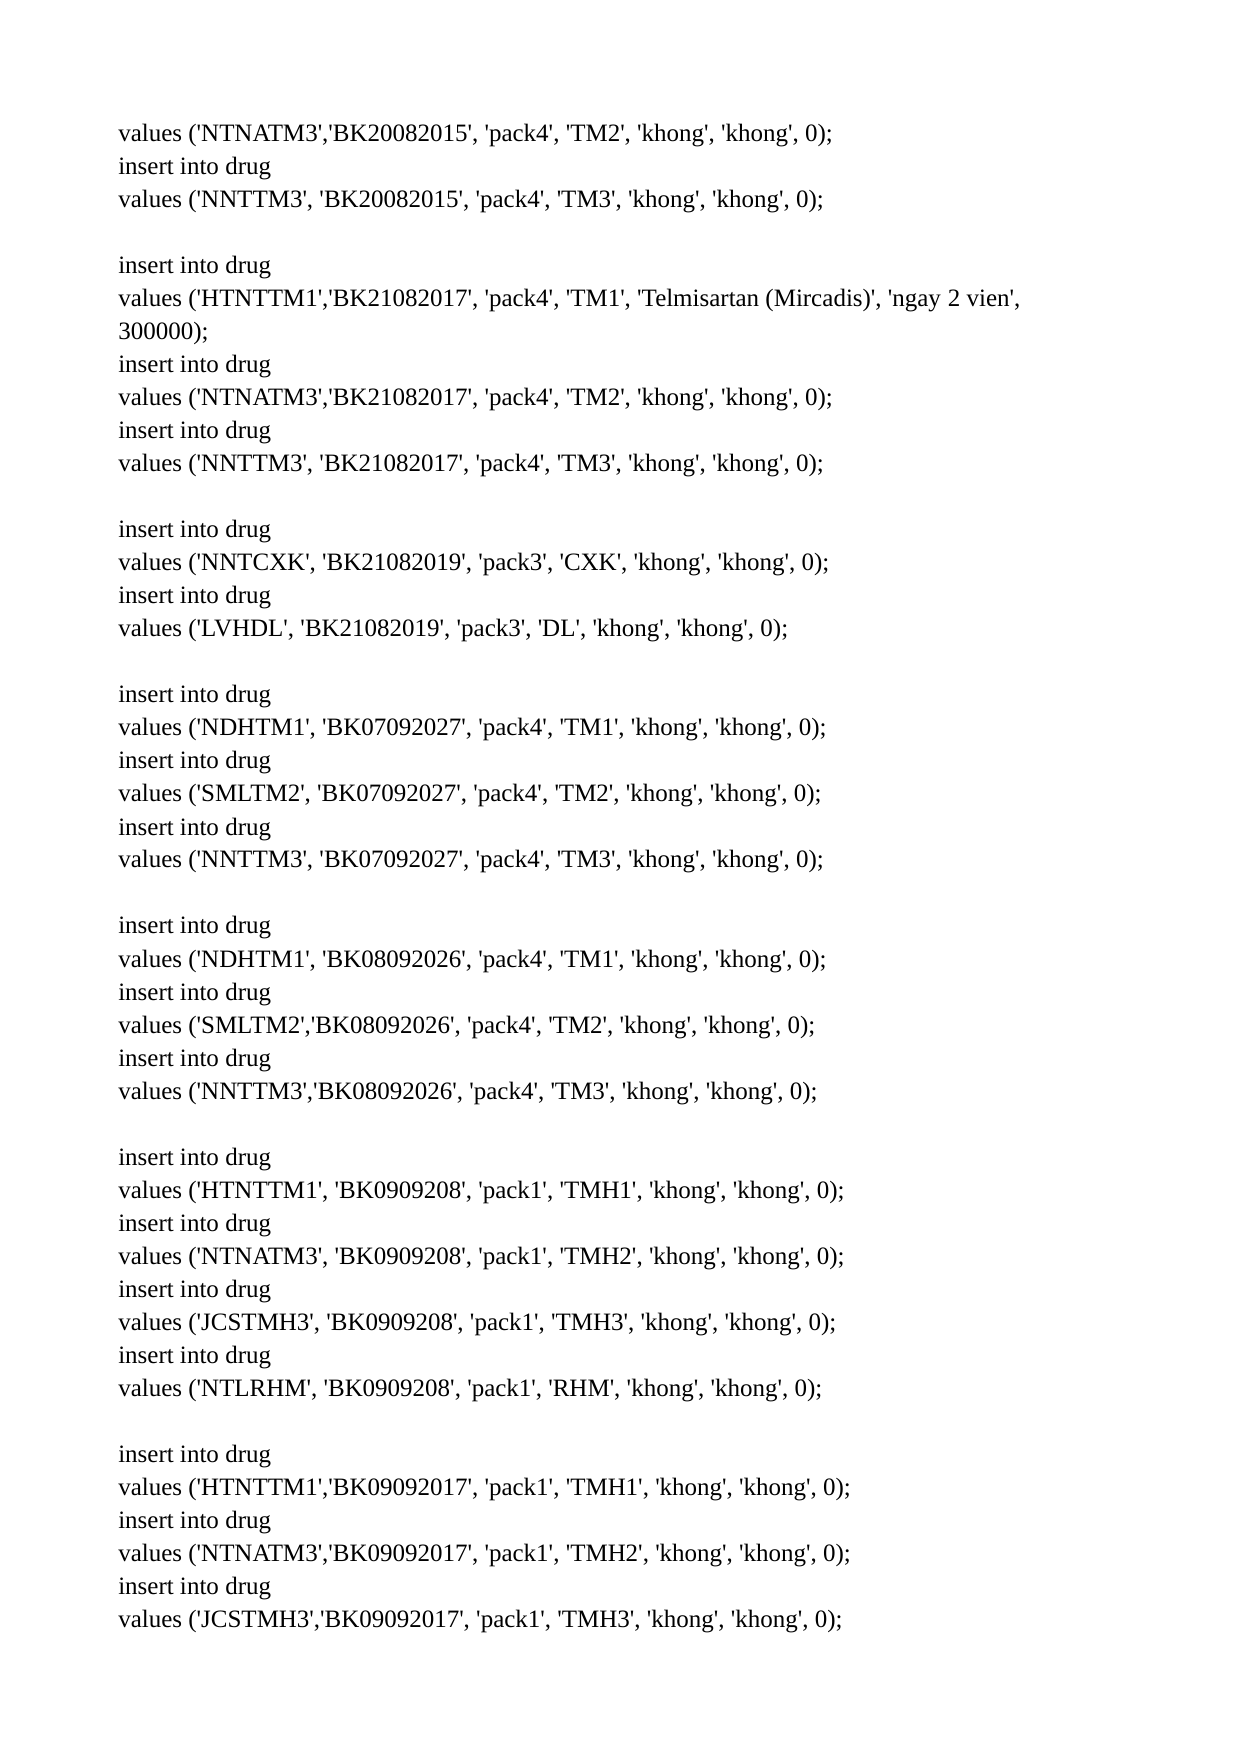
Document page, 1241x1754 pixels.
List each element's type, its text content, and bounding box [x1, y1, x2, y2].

text insert into drug [118, 1043, 1122, 1071]
text insert into drug [118, 151, 1122, 180]
text insert into drug [118, 1571, 1122, 1600]
text insert into drug [118, 514, 1122, 543]
text values ('JCSTMH3','BK09092017', 'pack1', 'TMH3', 'khong', 'khong', 0); [118, 1604, 1122, 1633]
text values ('NNTTM3', 'BK07092027', 'pack4', 'TM3', 'khong', 'khong', 0); [118, 844, 1122, 873]
text insert into drug [118, 1340, 1122, 1369]
text values ('NNTTM3', 'BK21082017', 'pack4', 'TM3', 'khong', 'khong', 0); [118, 448, 1122, 477]
text insert into drug [118, 250, 1122, 279]
text values ('NTNATM3','BK21082017', 'pack4', 'TM2', 'khong', 'khong', 0); [118, 382, 1122, 411]
text values ('JCSTMH3', 'BK0909208', 'pack1', 'TMH3', 'khong', 'khong', 0); [118, 1307, 1122, 1336]
text insert into drug [118, 911, 1122, 939]
text insert into drug [118, 812, 1122, 840]
text insert into drug [118, 1505, 1122, 1534]
text values ('NTLRHM', 'BK0909208', 'pack1', 'RHM', 'khong', 'khong', 0); [118, 1373, 1122, 1402]
text values ('NTNATM3','BK09092017', 'pack1', 'TMH2', 'khong', 'khong', 0); [118, 1538, 1122, 1567]
text insert into drug [118, 746, 1122, 774]
text values ('HTNTTM1', 'BK0909208', 'pack1', 'TMH1', 'khong', 'khong', 0); [118, 1175, 1122, 1203]
text values ('LVHDL', 'BK21082019', 'pack3', 'DL', 'khong', 'khong', 0); [118, 613, 1122, 642]
text values ('NNTTM3', 'BK20082015', 'pack4', 'TM3', 'khong', 'khong', 0); [118, 184, 1122, 213]
text values ('HTNTTM1','BK09092017', 'pack1', 'TMH1', 'khong', 'khong', 0); [118, 1472, 1122, 1501]
text values ('HTNTTM1','BK21082017', 'pack4', 'TM1', 'Telmisartan (Mircadis)', 'ngay 2 vien', 300000); [118, 283, 1122, 345]
text values ('NDHTM1', 'BK07092027', 'pack4', 'TM1', 'khong', 'khong', 0); [118, 712, 1122, 741]
text values ('SMLTM2', 'BK07092027', 'pack4', 'TM2', 'khong', 'khong', 0); [118, 778, 1122, 807]
text insert into drug [118, 349, 1122, 378]
text insert into drug [118, 415, 1122, 444]
text insert into drug [118, 679, 1122, 708]
text insert into drug [118, 1439, 1122, 1468]
text values ('NTNATM3','BK20082015', 'pack4', 'TM2', 'khong', 'khong', 0); [118, 118, 1122, 147]
text insert into drug [118, 1142, 1122, 1171]
text insert into drug [118, 1274, 1122, 1303]
text values ('NNTCXK', 'BK21082019', 'pack3', 'CXK', 'khong', 'khong', 0); [118, 547, 1122, 576]
text insert into drug [118, 977, 1122, 1005]
text insert into drug [118, 580, 1122, 609]
text values ('NTNATM3', 'BK0909208', 'pack1', 'TMH2', 'khong', 'khong', 0); [118, 1241, 1122, 1269]
text insert into drug [118, 1208, 1122, 1237]
text values ('SMLTM2','BK08092026', 'pack4', 'TM2', 'khong', 'khong', 0); [118, 1010, 1122, 1038]
text values ('NDHTM1', 'BK08092026', 'pack4', 'TM1', 'khong', 'khong', 0); [118, 944, 1122, 972]
text values ('NNTTM3','BK08092026', 'pack4', 'TM3', 'khong', 'khong', 0); [118, 1076, 1122, 1104]
